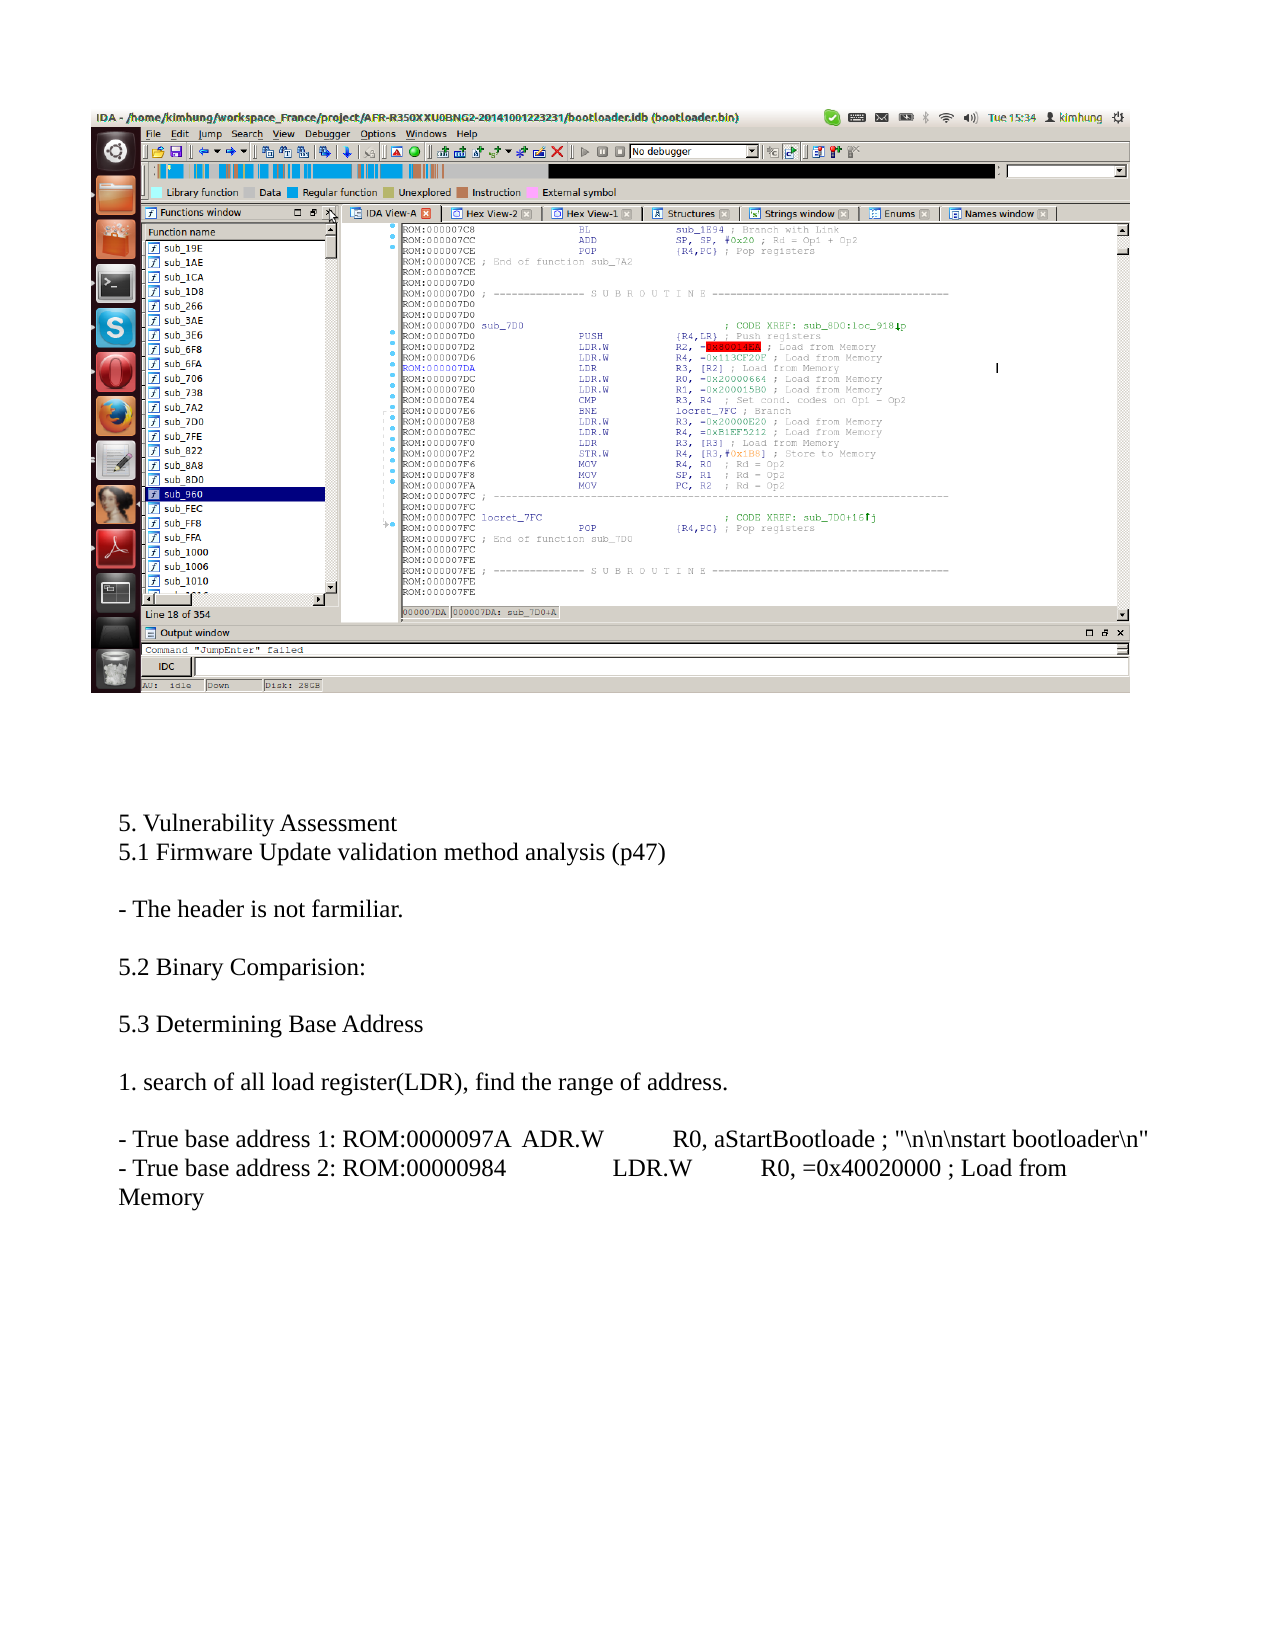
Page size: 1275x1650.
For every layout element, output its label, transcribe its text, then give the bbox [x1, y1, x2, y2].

text 5.3 Determining Base Address [118, 1009, 1157, 1038]
text 5.2 Binary Comparision: [118, 952, 1157, 981]
text 5. Vulnerability Assessment [118, 808, 1157, 837]
text - True base address 1: ROM:0000097A ADR.W R0, aStartBootloade ; "\n\n\nstart bootloader\n" [118, 1124, 1157, 1153]
text 1. search of all load register(LDR), find the range of address. [118, 1067, 1157, 1096]
picture [91, 109, 1130, 693]
text 5.1 Firmware Update validation method analysis (p47) [118, 837, 1157, 866]
text - The header is not farmiliar. [118, 894, 1157, 923]
text - True base address 2: ROM:00000984 LDR.W R0, =0x40020000 ; Load from Memory [118, 1153, 1157, 1211]
